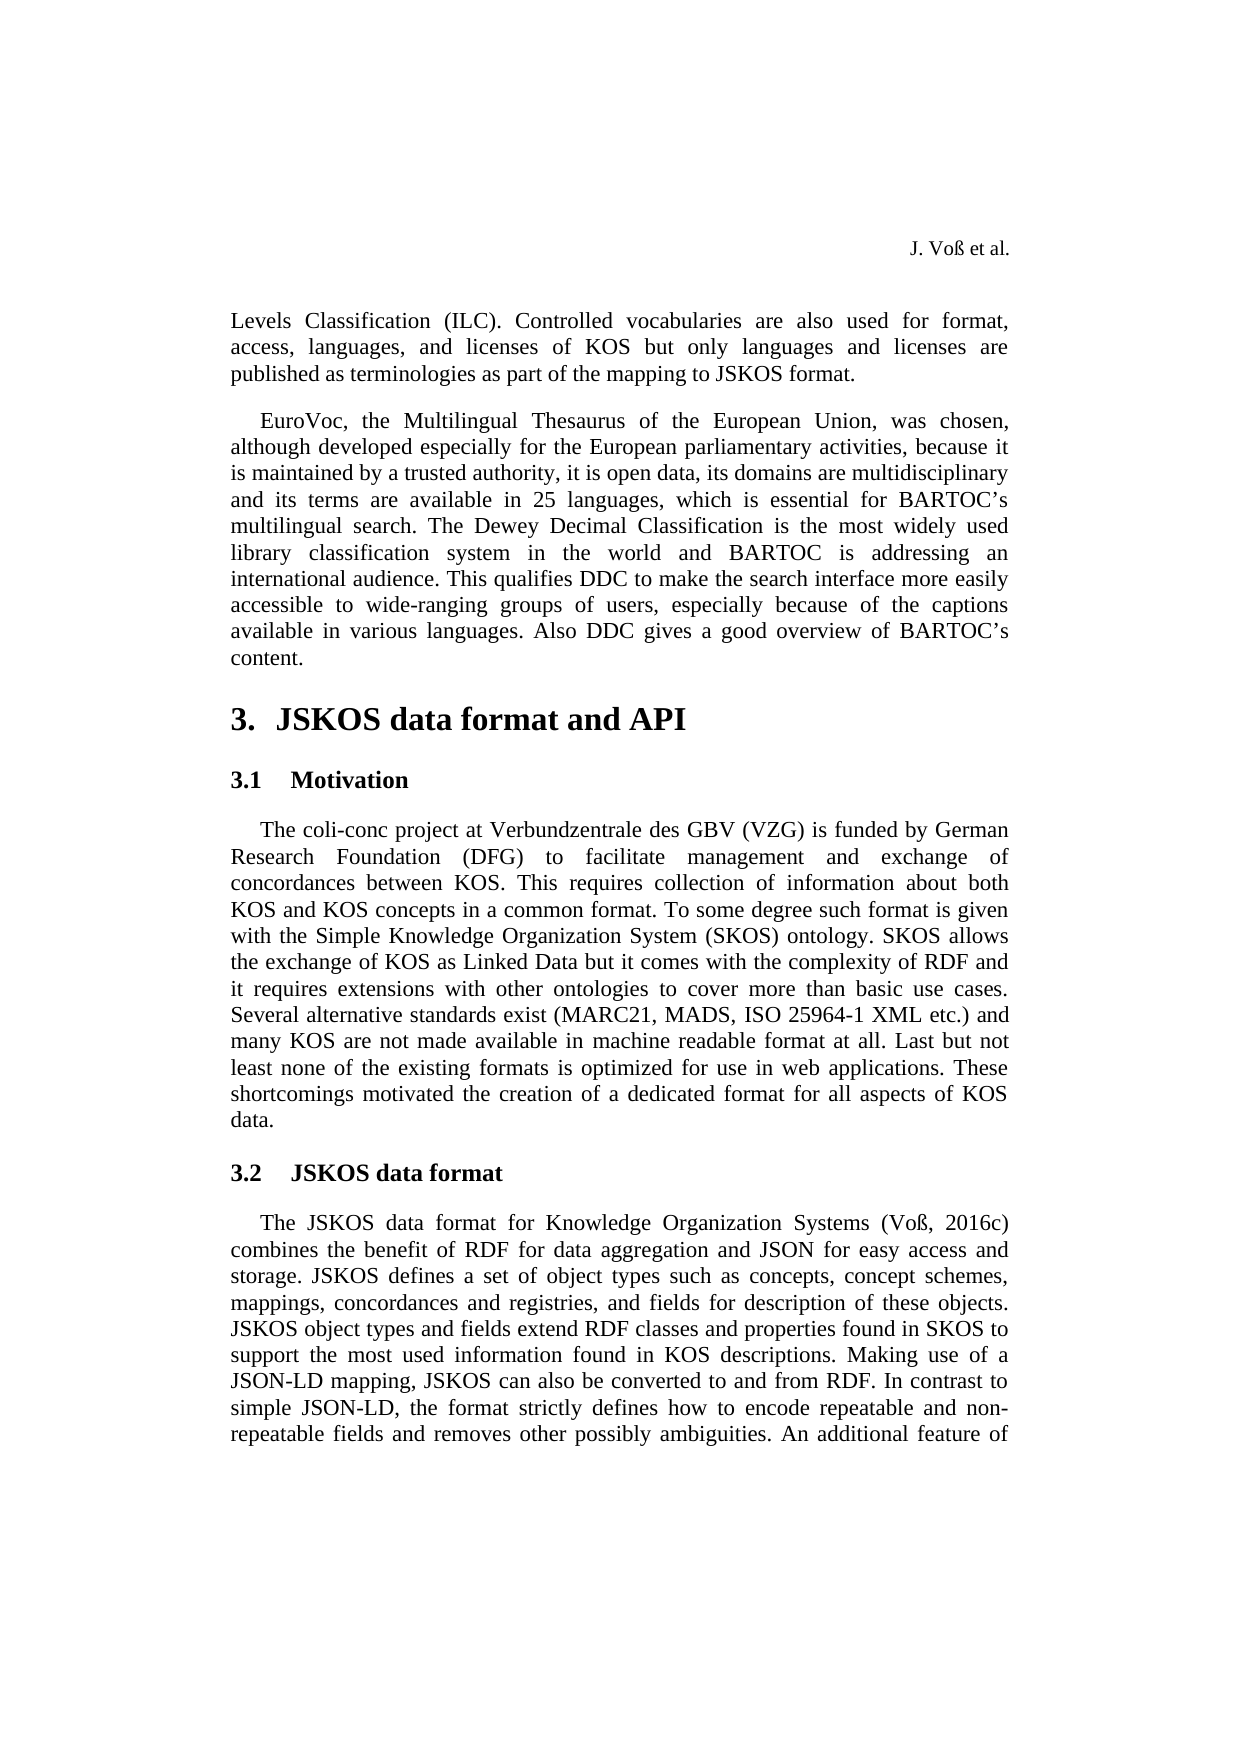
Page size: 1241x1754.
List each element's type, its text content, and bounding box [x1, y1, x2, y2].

subtitle JSKOS data format and API [230, 699, 1010, 738]
text Levels Classification (ILC). Controlled vocabularies are also used for format, access, languages, and licenses of KOS but only languages and licenses are published as terminologies as part of the mapping to JSKOS format. [230, 307, 1010, 386]
subtitle Motivation [230, 765, 1010, 794]
text The JSKOS data format for Knowledge Organization Systems (Voß, 2016c) combines the benefit of RDF for data aggregation and JSON for easy access and storage. JSKOS defines a set of object types such as concepts, concept schemes, mappings, concordances and registries, and fields for description of these objects. JSKOS object types and fields extend RDF classes and properties found in SKOS to support the most used information found in KOS descriptions. Making use of a JSON-LD mapping, JSKOS can also be converted to and from RDF. In contrast to simple JSON-LD, the format strictly defines how to encode repeatable and non-repeatable fields and removes other possibly ambiguities. An additional feature of [230, 1209, 1010, 1447]
text EuroVoc, the Multilingual Thesaurus of the European Union, was chosen, although developed especially for the European parliamentary activities, because it is maintained by a trusted authority, it is open data, its domains are multidisciplinary and its terms are available in 25 languages, which is essential for BARTOC’s multilingual search. The Dewey Decimal Classification is the most widely used library classification system in the world and BARTOC is addressing an international audience. This qualifies DDC to make the search interface more easily accessible to wide-ranging groups of users, especially because of the captions available in various languages. Also DDC gives a good overview of BARTOC’s content. [230, 407, 1010, 670]
subtitle JSKOS data format [230, 1158, 1010, 1187]
text The coli-conc project at Verbundzentrale des GBV (VZG) is funded by German Research Foundation (DFG) to facilitate management and exchange of concordances between KOS. This requires collection of information about both KOS and KOS concepts in a common format. To some degree such format is given with the Simple Knowledge Organization System (SKOS) ontology. SKOS allows the exchange of KOS as Linked Data but it comes with the complexity of RDF and it requires extensions with other ontologies to cover more than basic use cases. Several alternative standards exist (MARC21, MADS, ISO 25964-1 XML etc.) and many KOS are not made available in machine readable format at all. Last but not least none of the existing formats is optimized for use in web applications. These shortcomings motivated the creation of a dedicated format for all aspects of KOS data. [230, 817, 1010, 1133]
